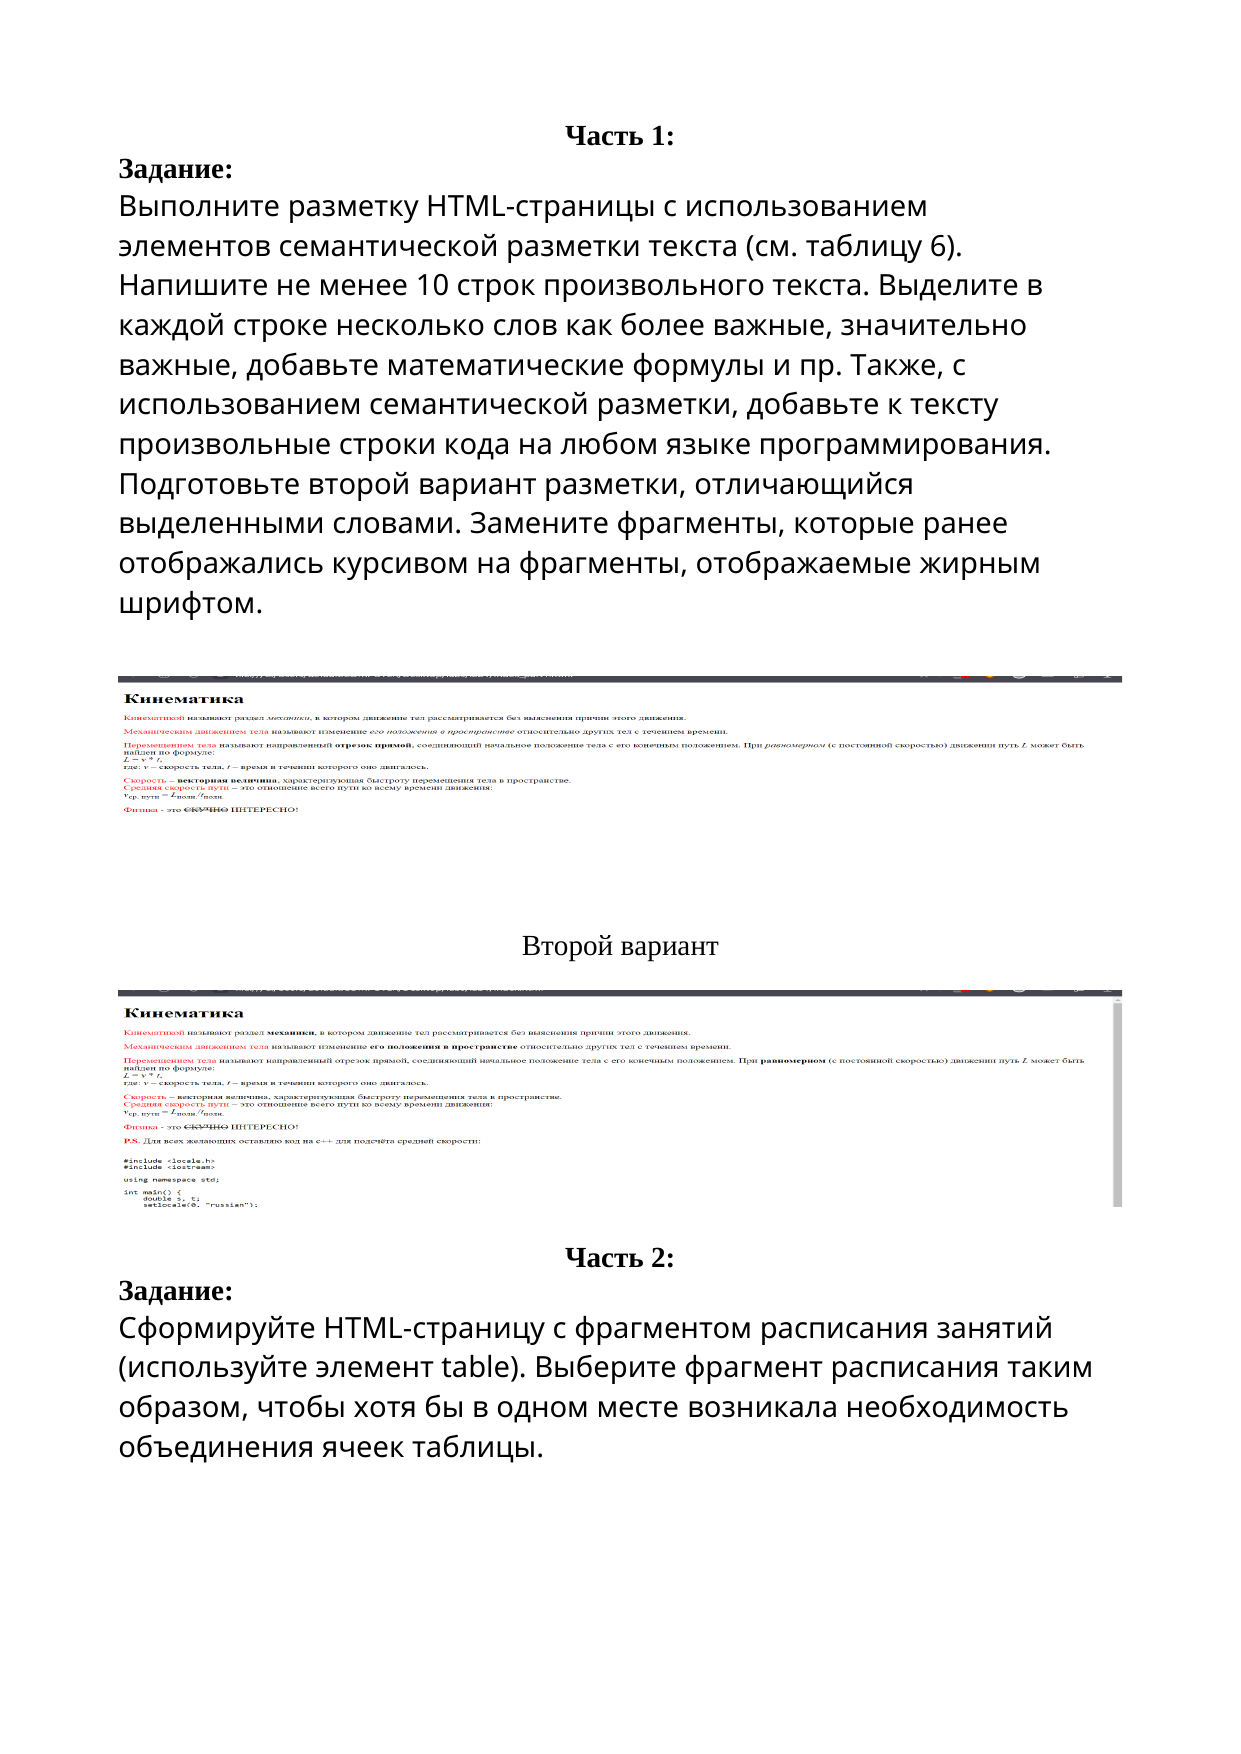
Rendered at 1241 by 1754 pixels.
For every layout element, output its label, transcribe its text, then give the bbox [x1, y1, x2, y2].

text важные, добавьте математические формулы и пр. Также, с [118, 344, 1122, 384]
text шрифтом. [118, 582, 1122, 622]
text элементов семантической разметки текста (см. таблицу 6). [118, 225, 1122, 264]
text Задание: Сформируйте HTML-страницу с фрагментом расписания занятий (используйте элемент table). Выберите фрагмент расписания таким образом, чтобы хотя бы в одном месте возникала необходимость объединения ячеек таблицы. [118, 1273, 1122, 1466]
text Подготовьте второй вариант разметки, отличающийся [118, 463, 1122, 503]
text произвольные строки кода на любом языке программирования. [118, 423, 1122, 463]
text использованием семантической разметки, добавьте к тексту [118, 384, 1122, 423]
text Задание: [118, 152, 1122, 185]
text Часть 2: [118, 1240, 1122, 1273]
text Часть 1: [118, 118, 1122, 152]
text Второй вариант [118, 928, 1122, 961]
text отображались курсивом на фрагменты, отображаемые жирным [118, 542, 1122, 582]
text Напишите не менее 10 строк произвольного текста. Выделите в [118, 264, 1122, 304]
picture [118, 990, 1123, 1193]
text каждой строке несколько слов как более важные, значительно [118, 304, 1122, 344]
picture [118, 676, 1123, 895]
text выделенными словами. Замените фрагменты, которые ранее [118, 503, 1122, 542]
text Выполните разметку HTML-страницы с использованием [118, 185, 1122, 225]
